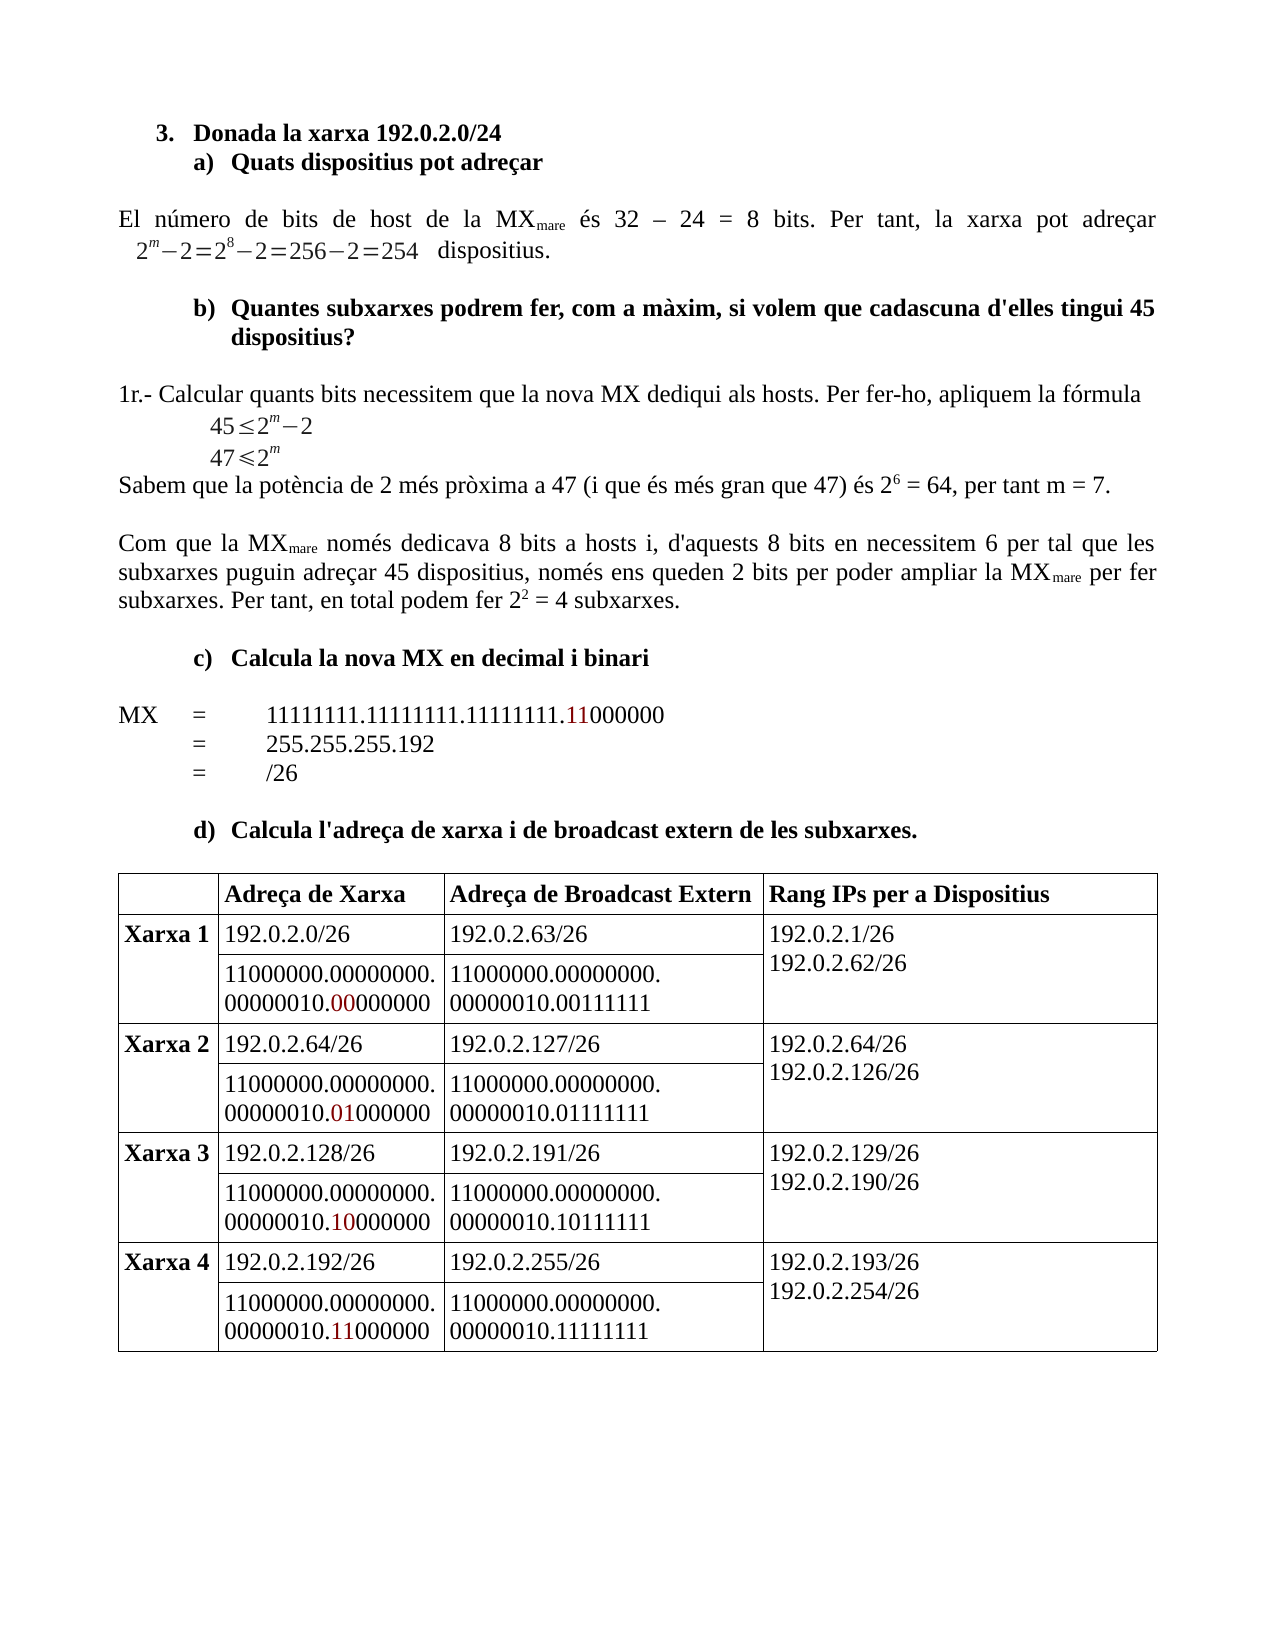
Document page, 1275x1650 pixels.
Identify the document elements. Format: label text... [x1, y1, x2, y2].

table_cell 192.0.2.128/26 [219, 1133, 444, 1172]
table_cell Xarxa 2 [119, 1024, 218, 1132]
table_cell 11000000.00000000. 00000010.01000000 [219, 1064, 444, 1132]
table_cell 11000000.00000000. 00000010.01111111 [445, 1064, 763, 1132]
table_header Rang IPs per a Dispositius [764, 874, 1157, 913]
list Calcula la nova MX en decimal i binari [193, 643, 1157, 672]
table_cell Xarxa 4 [119, 1243, 218, 1351]
table_cell 192.0.2.0/26 [219, 915, 444, 954]
table_cell 192.0.2.63/26 [445, 915, 763, 954]
table_header [119, 874, 218, 913]
list Quantes subxarxes podrem fer, com a màxim, si volem que cadascuna d'elles tingui 45 dispositius? [193, 293, 1157, 351]
table_cell 192.0.2.255/26 [445, 1243, 763, 1282]
table_cell 11000000.00000000. 00000010.11111111 [445, 1283, 763, 1351]
text = /26 [118, 758, 1157, 787]
list Calcula l'adreça de xarxa i de broadcast extern de les subxarxes. [193, 816, 1157, 844]
table_cell Xarxa 3 [119, 1133, 218, 1242]
list Quats dispositius pot adreçar [193, 147, 1157, 176]
table_header Adreça de Xarxa [219, 874, 444, 913]
text Sabem que la potència de 2 més pròxima a 47 (i que és més gran que 47) és 26 = 64, per tant m = 7. [118, 471, 1157, 499]
table_cell 11000000.00000000. 00000010.00000000 [219, 955, 444, 1023]
table_cell 192.0.2.191/26 [445, 1133, 763, 1172]
table_cell 11000000.00000000. 00000010.10000000 [219, 1174, 444, 1242]
table_cell 11000000.00000000. 00000010.10111111 [445, 1174, 763, 1242]
table_cell 192.0.2.64/26 192.0.2.126/26 [764, 1024, 1157, 1132]
text 1r.- Calcular quants bits necessitem que la nova MX dediqui als hosts. Per fer-ho, apliquem la fórmula [118, 379, 1157, 408]
table_cell 11000000.00000000. 00000010.11000000 [219, 1283, 444, 1351]
table_cell 192.0.2.192/26 [219, 1243, 444, 1282]
text El número de bits de host de la MXmare és 32 – 24 = 8 bits. Per tant, la xarxa pot adreçardispositius. [118, 204, 1157, 264]
text MX = 11111111.11111111.11111111.11000000 [118, 701, 1157, 729]
text Com que la MXmare només dedicava 8 bits a hosts i, d'aquests 8 bits en necessitem 6 per tal que les subxarxes puguin adreçar 45 dispositius, només ens queden 2 bits per poder ampliar la MXmare per fer subxarxes. Per tant, en total podem fer 22 = 4 subxarxes. [118, 528, 1157, 614]
table_cell Xarxa 1 [119, 915, 218, 1023]
text = 255.255.255.192 [118, 729, 1157, 758]
table_cell 192.0.2.129/26 192.0.2.190/26 [764, 1133, 1157, 1242]
list Donada la xarxa 192.0.2.0/24 [156, 118, 1157, 147]
table_header Adreça de Broadcast Extern [445, 874, 763, 913]
table_cell 192.0.2.127/26 [445, 1024, 763, 1063]
table_cell 11000000.00000000. 00000010.00111111 [445, 955, 763, 1023]
table_cell 192.0.2.64/26 [219, 1024, 444, 1063]
table_cell 192.0.2.193/26 192.0.2.254/26 [764, 1243, 1157, 1351]
table_cell 192.0.2.1/26 192.0.2.62/26 [764, 915, 1157, 1023]
